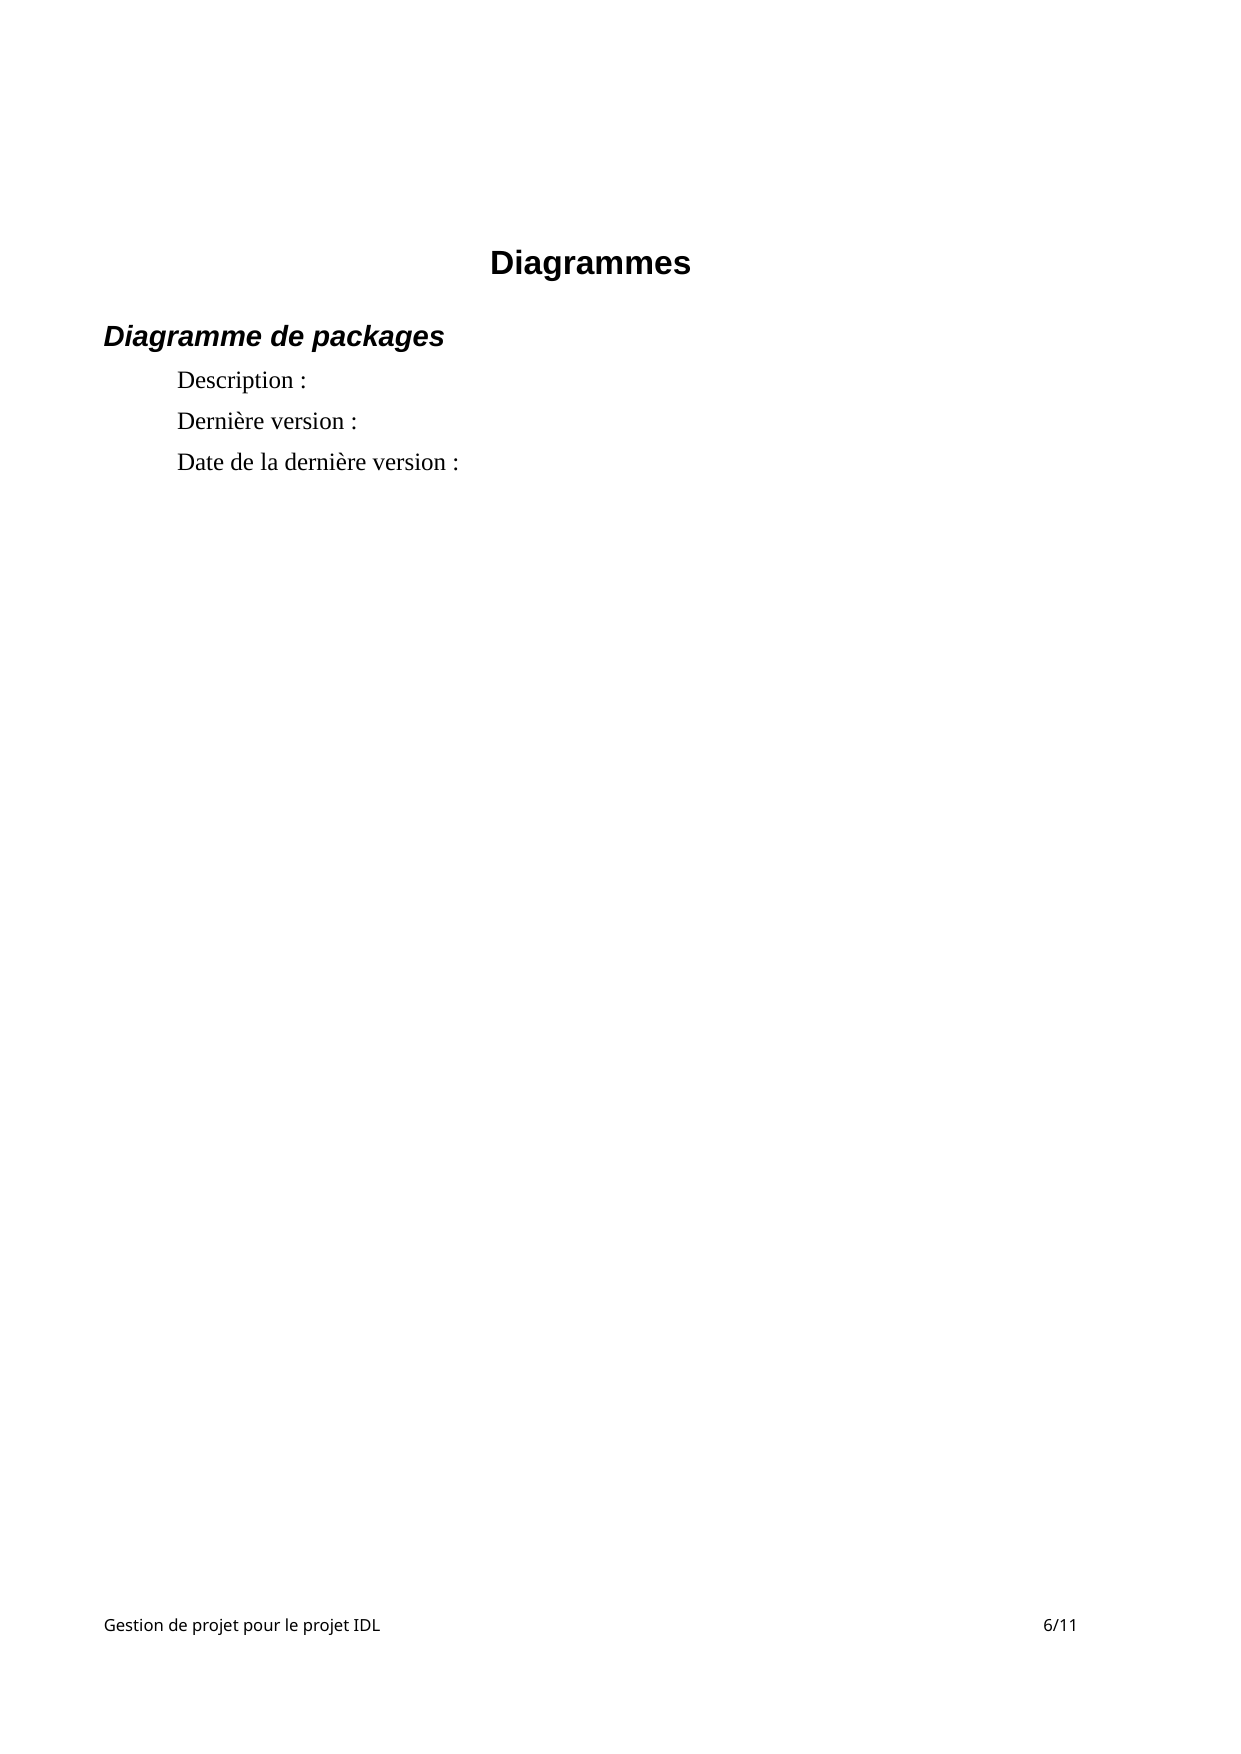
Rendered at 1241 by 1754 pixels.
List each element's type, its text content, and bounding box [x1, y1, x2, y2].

text Date de la dernière version : [103, 447, 1078, 476]
subtitle Diagrammes [103, 243, 1078, 281]
subtitle Diagramme de packages [103, 319, 1078, 352]
text Dernière version : [103, 406, 1078, 435]
text Description : [103, 365, 1078, 393]
